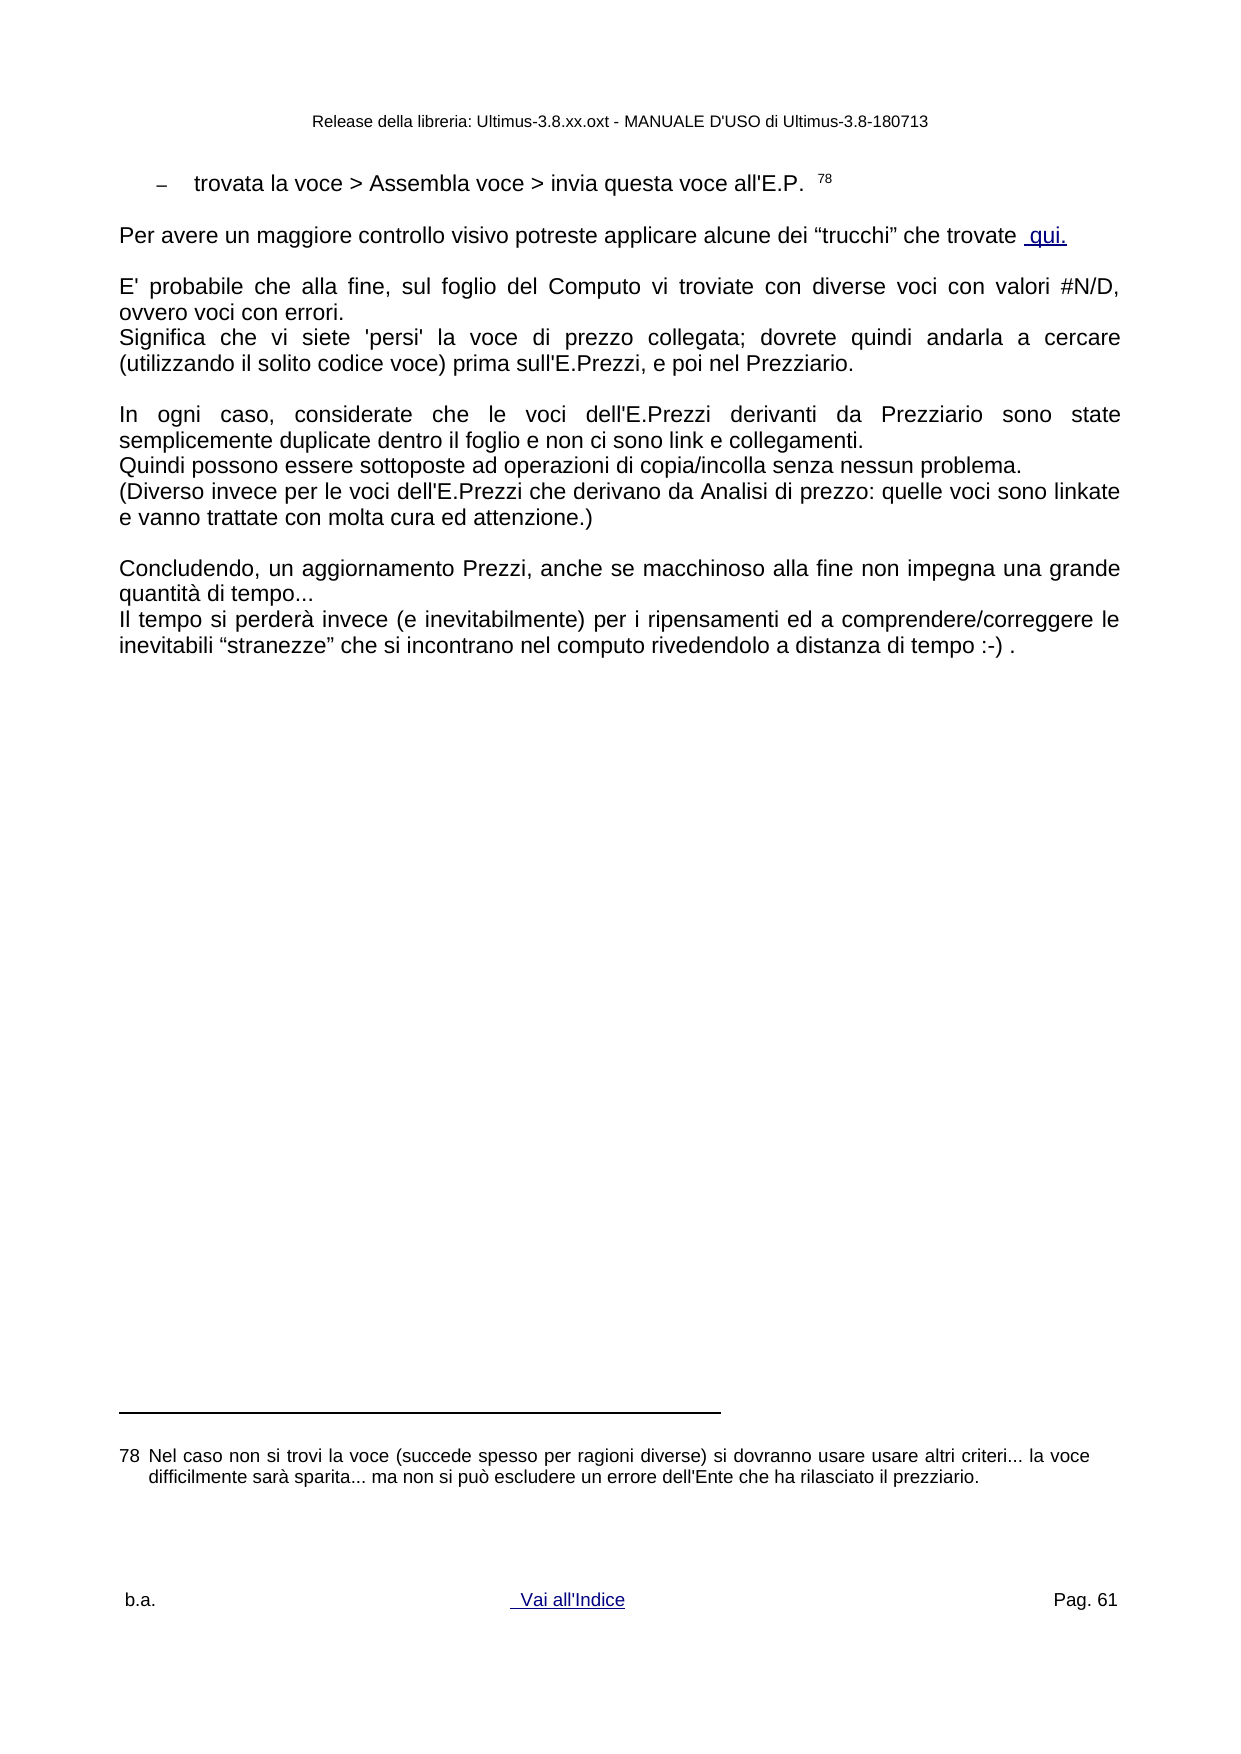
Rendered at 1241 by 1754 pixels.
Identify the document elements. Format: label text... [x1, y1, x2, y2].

text Quindi possono essere sottoposte ad operazioni di copia/incolla senza nessun problema. [119, 453, 1121, 479]
text Il tempo si perderà invece (e inevitabilmente) per i ripensamenti ed a comprendere/correggere le inevitabili “stranezze” che si incontrano nel computo rivedendolo a distanza di tempo :-) . [119, 607, 1121, 658]
text Per avere un maggiore controllo visivo potreste applicare alcune dei “trucchi” che trovate qui. [119, 222, 1121, 248]
text Significa che vi siete 'persi' la voce di prezzo collegata; dovrete quindi andarla a cercare (utilizzando il solito codice voce) prima sull'E.Prezzi, e poi nel Prezziario. [119, 325, 1121, 376]
text Concludendo, un aggiornamento Prezzi, anche se macchinoso alla fine non impegna una grande quantità di tempo... [119, 556, 1121, 607]
list Nel caso non si trovi la voce (succede spesso per ragioni diverse) si dovranno usare usare altri criteri... la voce difficilmente sarà sparita... ma non si può escludere un errore dell'Ente che ha rilasciato il prezziario. [119, 1446, 1092, 1487]
text E' probabile che alla fine, sul foglio del Computo vi troviate con diverse voci con valori #N/D, ovvero voci con errori. [119, 274, 1121, 325]
text (Diverso invece per le voci dell'E.Prezzi che derivano da Analisi di prezzo: quelle voci sono linkate e vanno trattate con molta cura ed attenzione.) [119, 479, 1121, 530]
text In ogni caso, considerate che le voci dell'E.Prezzi derivanti da Prezziario sono state semplicemente duplicate dentro il foglio e non ci sono link e collegamenti. [119, 402, 1121, 453]
list trovata la voce > Assembla voce > invia questa voce all'E.P. [156, 171, 1121, 197]
